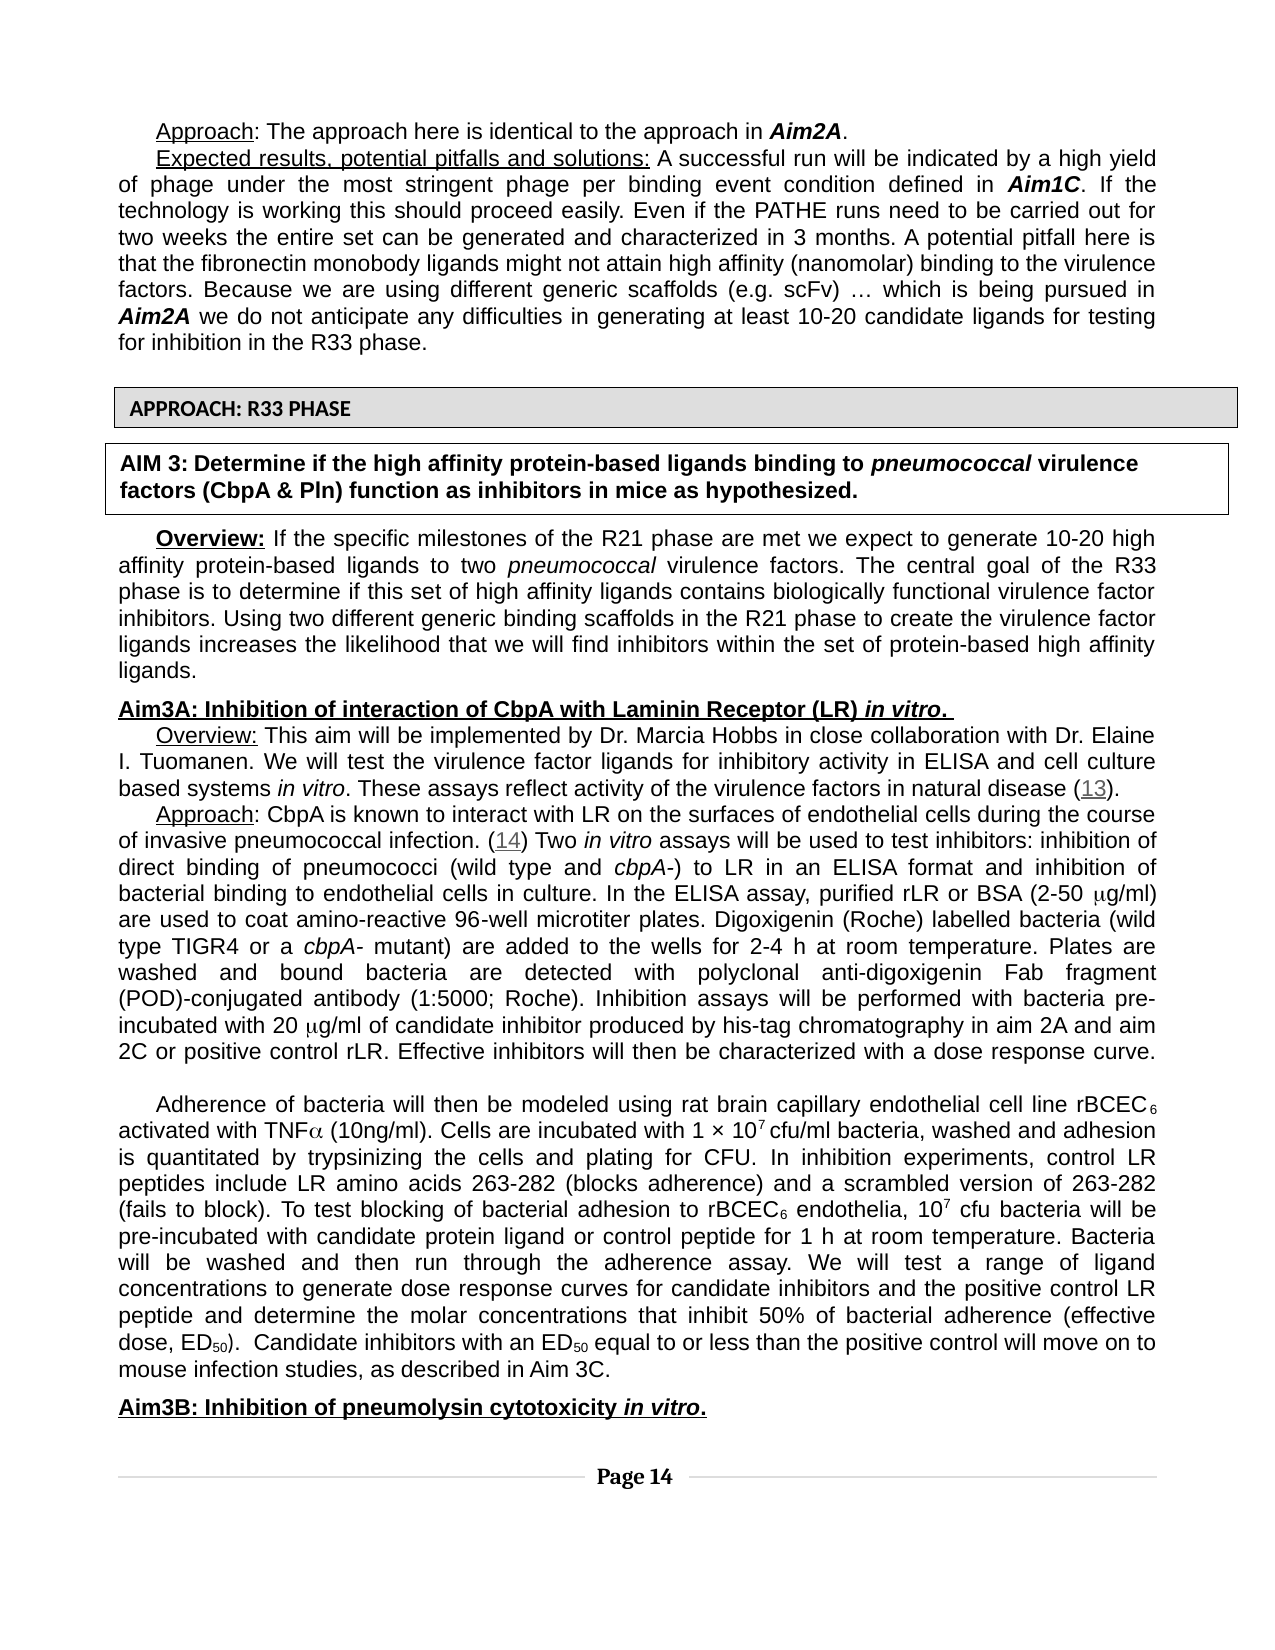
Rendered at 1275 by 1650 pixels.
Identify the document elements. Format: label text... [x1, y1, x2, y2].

text AIM 3: Determine if the high affinity protein-based ligands binding to pneumococcal virulence factors (CbpA & Pln) function as inhibitors in mice as hypothesized. [119, 450, 1213, 503]
text Overview: If the specific milestones of the R21 phase are met we expect to generate 10-20 high affinity protein-based ligands to two pneumococcal virulence factors. The central goal of the R33 phase is to determine if this set of high affinity ligands contains biologically functional virulence factor inhibitors. Using two different generic binding scaffolds in the R21 phase to create the virulence factor ligands increases the likelihood that we will find inhibitors within the set of protein-based high affinity ligands. [118, 525, 1157, 683]
text Approach: The approach here is identical to the approach in Aim2A. [118, 118, 1157, 144]
text Approach: CbpA is known to interact with LR on the surfaces of endothelial cells during the course of invasive pneumococcal infection. (14) Two in vitro assays will be used to test inhibitors: inhibition of direct binding of pneumococci (wild type and cbpA-) to LR in an ELISA format and inhibition of bacterial binding to endothelial cells in culture. In the ELISA assay, purified rLR or BSA (2-50 g/ml) are used to coat amino-reactive 96‑well microtiter plates. Digoxigenin (Roche) labelled bacteria (wild type TIGR4 or a cbpA- mutant) are added to the wells for 2-4 h at room temperature. Plates are washed and bound bacteria are detected with polyclonal anti-digoxigenin Fab fragment (POD)‑conjugated antibody (1:5000; Roche). Inhibition assays will be performed with bacteria pre-incubated with 20 g/ml of candidate inhibitor produced by his-tag chromatography in aim 2A and aim 2C or positive control rLR. Effective inhibitors will then be characterized with a dose response curve. [118, 801, 1157, 1091]
text Aim3B: Inhibition of pneumolysin cytotoxicity in vitro. [118, 1394, 1157, 1421]
text APPROACH: R33 PHASE [129, 394, 1222, 420]
text Expected results, potential pitfalls and solutions: A successful run will be indicated by a high yield of phage under the most stringent phage per binding event condition defined in Aim1C. If the technology is working this should proceed easily. Even if the PATHE runs need to be carried out for two weeks the entire set can be generated and characterized in 3 months. A potential pitfall here is that the fibronectin monobody ligands might not attain high affinity (nanomolar) binding to the virulence factors. Because we are using different generic scaffolds (e.g. scFv) … which is being pursued in Aim2A we do not anticipate any difficulties in generating at least 10-20 candidate ligands for testing for inhibition in the R33 phase. [118, 144, 1157, 355]
text Adherence of bacteria will then be modeled using rat brain capillary endothelial cell line rBCEC6 activated with TNF (10ng/ml). Cells are incubated with 1 × 107 cfu/ml bacteria, washed and adhesion is quantitated by trypsinizing the cells and plating for CFU. In inhibition experiments, control LR peptides include LR amino acids 263-282 (blocks adherence) and a scrambled version of 263-282 (fails to block). To test blocking of bacterial adhesion to rBCEC6 endothelia, 107 cfu bacteria will be pre-incubated with candidate protein ligand or control peptide for 1 h at room temperature. Bacteria will be washed and then run through the adherence assay. We will test a range of ligand concentrations to generate dose response curves for candidate inhibitors and the positive control LR peptide and determine the molar concentrations that inhibit 50% of bacterial adherence (effective dose, ED50). Candidate inhibitors with an ED50 equal to or less than the positive control will move on to mouse infection studies, as described in Aim 3C. [118, 1091, 1157, 1382]
text Overview: This aim will be implemented by Dr. Marcia Hobbs in close collaboration with Dr. Elaine I. Tuomanen. We will test the virulence factor ligands for inhibitory activity in ELISA and cell culture based systems in vitro. These assays reflect activity of the virulence factors in natural disease (13). [118, 722, 1157, 801]
text Aim3A: Inhibition of interaction of CbpA with Laminin Receptor (LR) in vitro. [118, 696, 1157, 722]
